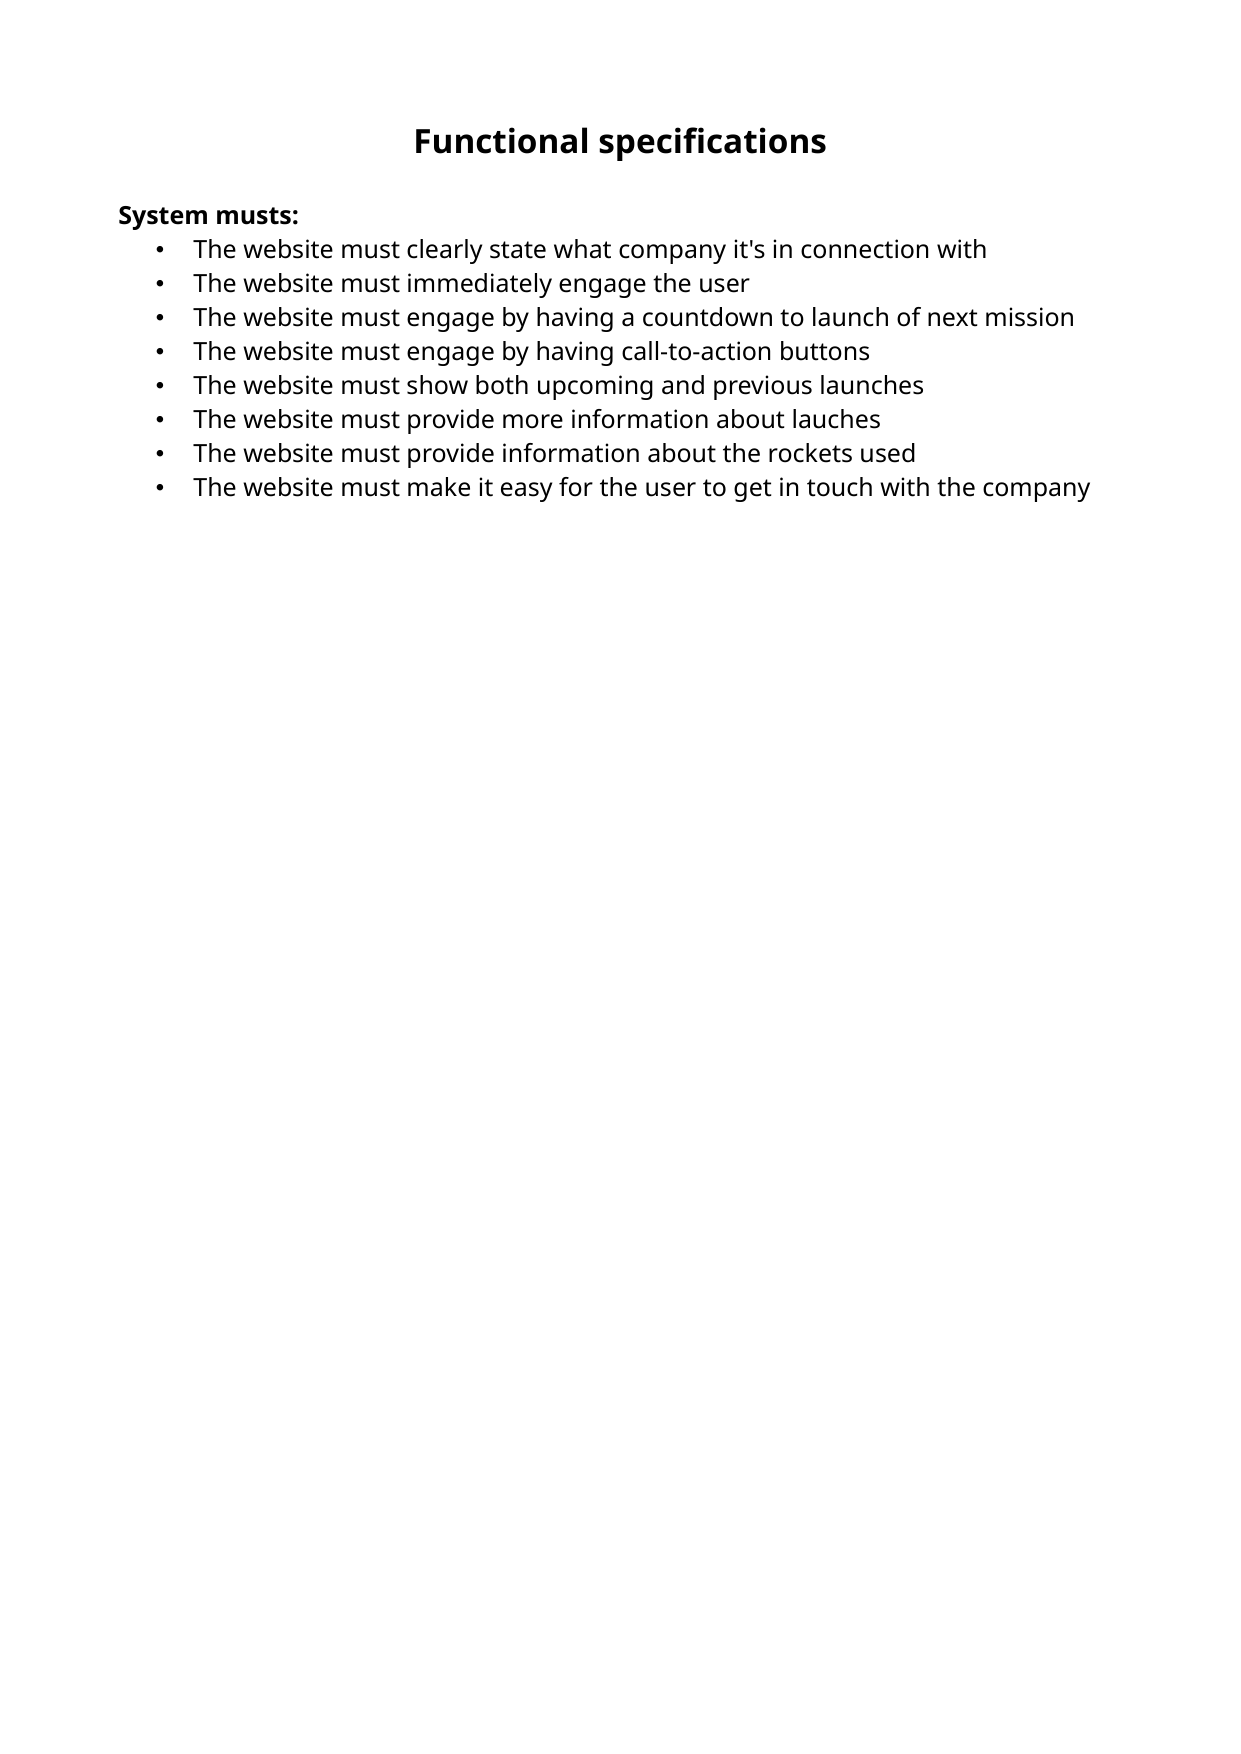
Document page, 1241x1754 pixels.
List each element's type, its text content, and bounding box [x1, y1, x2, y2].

list The website must immediately engage the user [156, 266, 1122, 300]
list The website must clearly state what company it's in connection with [156, 232, 1122, 266]
list The website must engage by having a countdown to launch of next mission [156, 300, 1122, 334]
list The website must provide information about the rockets used [156, 436, 1122, 470]
text Functional specifications [118, 118, 1122, 163]
text System musts: [118, 198, 1122, 232]
list The website must make it easy for the user to get in touch with the company [156, 470, 1122, 504]
list The website must provide more information about lauches [156, 402, 1122, 436]
list The website must engage by having call-to-action buttons [156, 334, 1122, 368]
list The website must show both upcoming and previous launches [156, 368, 1122, 402]
